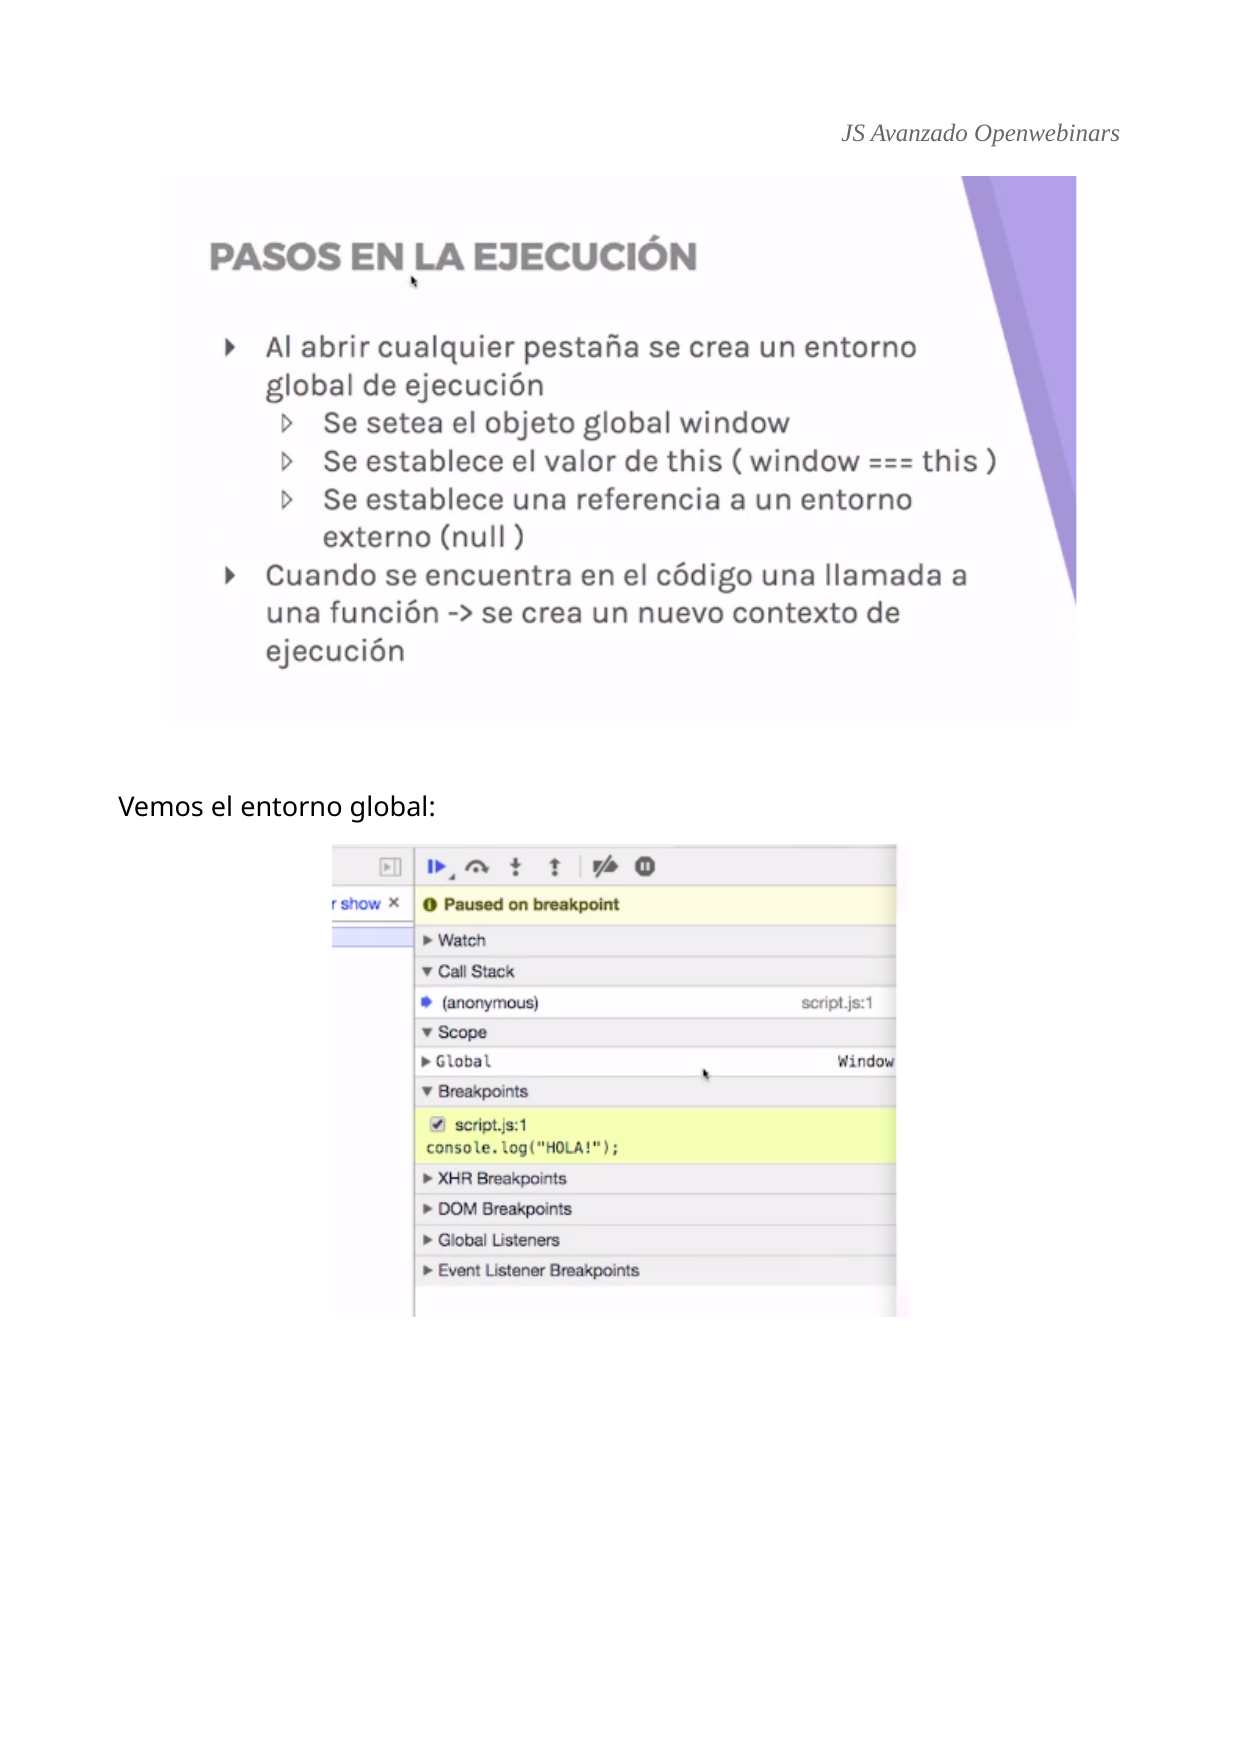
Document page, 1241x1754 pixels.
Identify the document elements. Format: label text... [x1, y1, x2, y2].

picture [331, 844, 909, 1317]
text Vemos el entorno global: [118, 787, 1122, 824]
picture [163, 176, 1077, 725]
